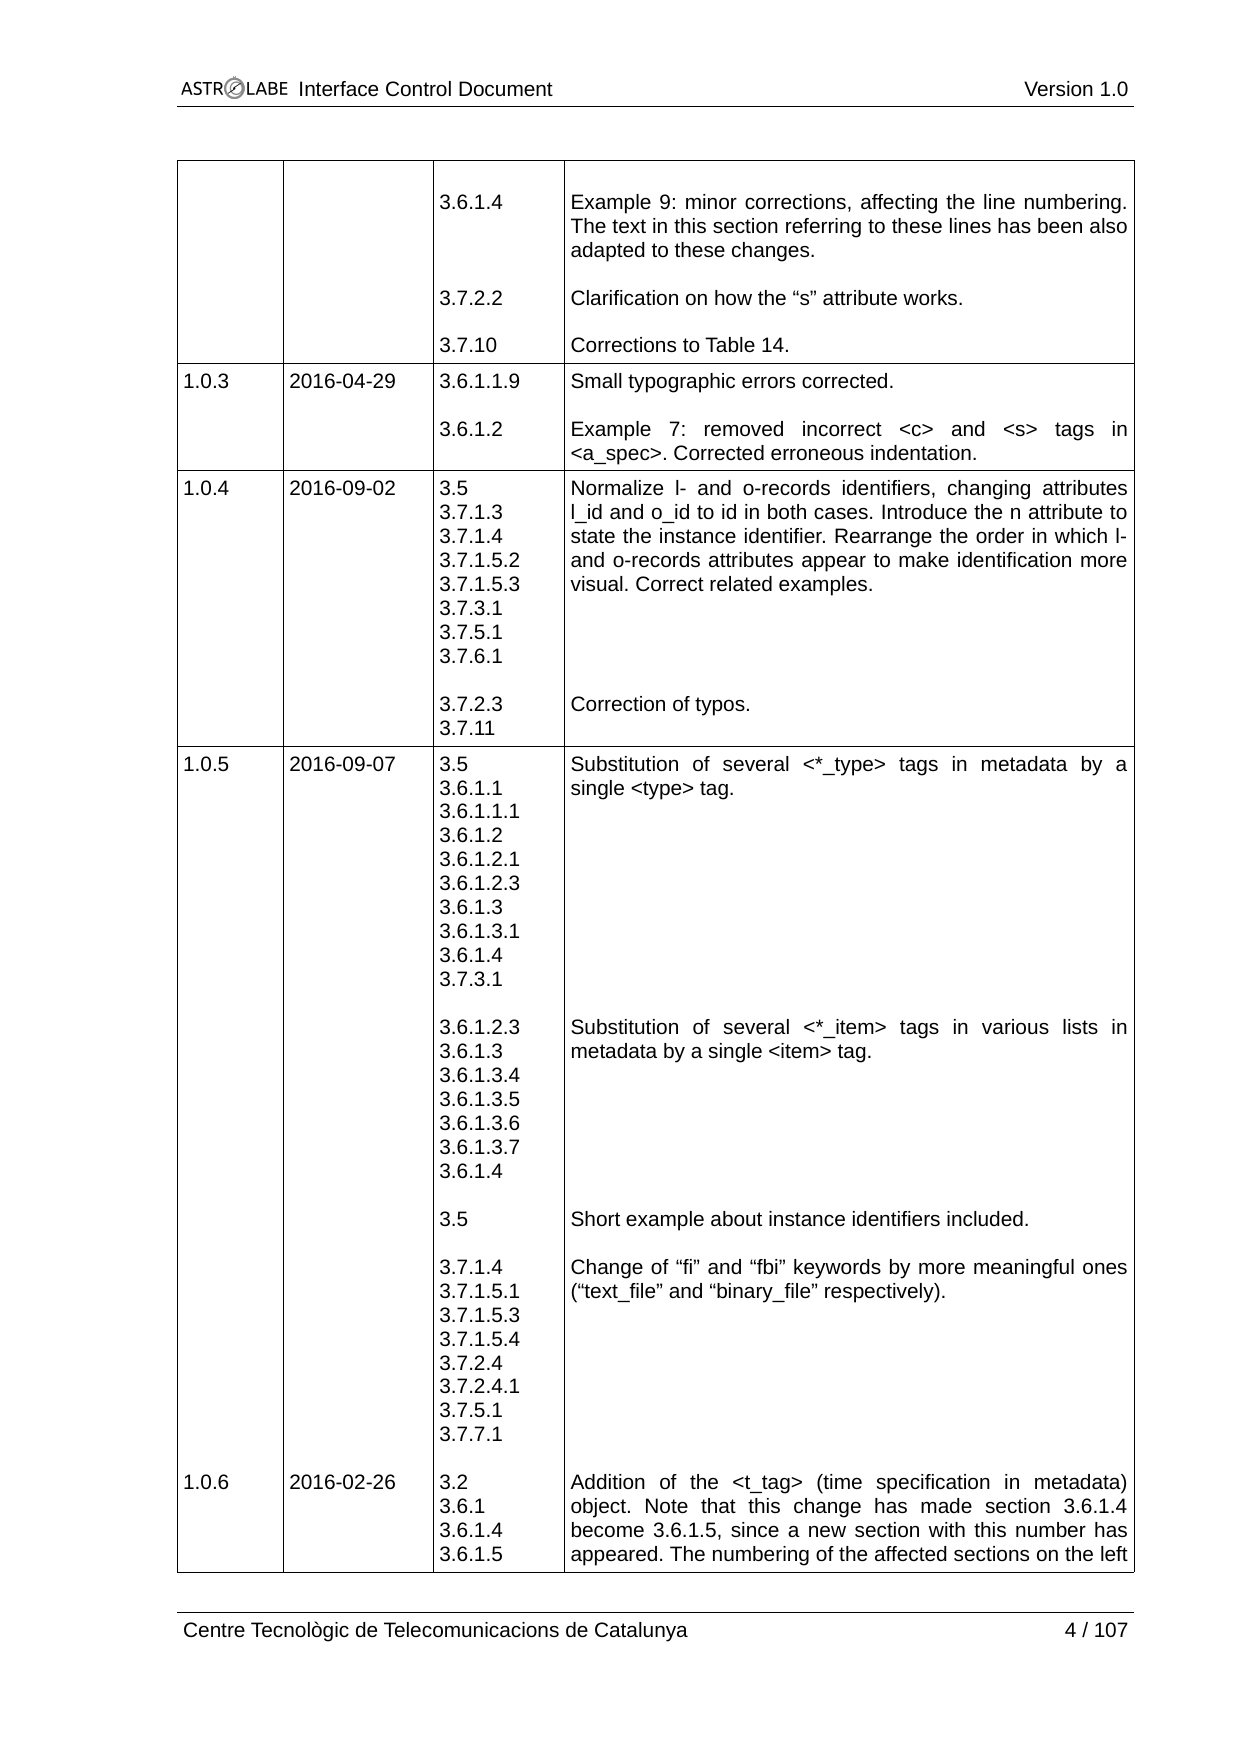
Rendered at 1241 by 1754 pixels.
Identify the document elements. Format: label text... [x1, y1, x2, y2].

table_cell 3.6.1.1.9 3.6.1.2 [434, 364, 564, 470]
table_cell Substitution of several <*_type> tags in metadata by a single <type> tag. Substitution of several <*_item> tags in various lists in metadata by a single <item> tag. Short example about instance identifiers included. Change of “fi” and “fbi” keywords by more meaningful ones (“text_file” and “binary_file” respectively). Addition of the <t_tag> (time specification in metadata) object. Note that this change has made section 3.6.1.4 become 3.6.1.5, since a new section with this number has appeared. The numbering of the affected sections on the left [565, 747, 1134, 1572]
table_cell 2016-09-02 [284, 471, 433, 746]
table_cell 3.5 3.6.1.1 3.6.1.1.1 3.6.1.2 3.6.1.2.1 3.6.1.2.3 3.6.1.3 3.6.1.3.1 3.6.1.4 3.7.3.1 3.6.1.2.3 3.6.1.3 3.6.1.3.4 3.6.1.3.5 3.6.1.3.6 3.6.1.3.7 3.6.1.4 3.5 3.7.1.4 3.7.1.5.1 3.7.1.5.3 3.7.1.5.4 3.7.2.4 3.7.2.4.1 3.7.5.1 3.7.7.1 3.2 3.6.1 3.6.1.4 3.6.1.5 [434, 747, 564, 1572]
table_cell Example 9: minor corrections, affecting the line numbering. The text in this section referring to these lines has been also adapted to these changes. Clarification on how the “s” attribute works. Corrections to Table 14. [565, 161, 1134, 363]
table_cell 1.0.4 [178, 471, 283, 746]
table_cell 3.5 3.7.1.3 3.7.1.4 3.7.1.5.2 3.7.1.5.3 3.7.3.1 3.7.5.1 3.7.6.1 3.7.2.3 3.7.11 [434, 471, 564, 746]
table_cell [178, 161, 283, 363]
picture [181, 76, 288, 99]
table_cell Normalize l- and o-records identifiers, changing attributes l_id and o_id to id in both cases. Introduce the n attribute to state the instance identifier. Rearrange the order in which l- and o-records attributes appear to make identification more visual. Correct related examples. Correction of typos. [565, 471, 1134, 746]
table_cell 3.6.1.4 3.7.2.2 3.7.10 [434, 161, 564, 363]
table_cell Small typographic errors corrected. Example 7: removed incorrect <c> and <s> tags in <a_spec>. Corrected erroneous indentation. [565, 364, 1134, 470]
table_cell 2016-04-29 [284, 364, 433, 470]
table_cell 1.0.5 1.0.6 [178, 747, 283, 1572]
table_cell 1.0.3 [178, 364, 283, 470]
table_cell 2016-09-07 2016-02-26 [284, 747, 433, 1572]
table_cell [284, 161, 433, 363]
